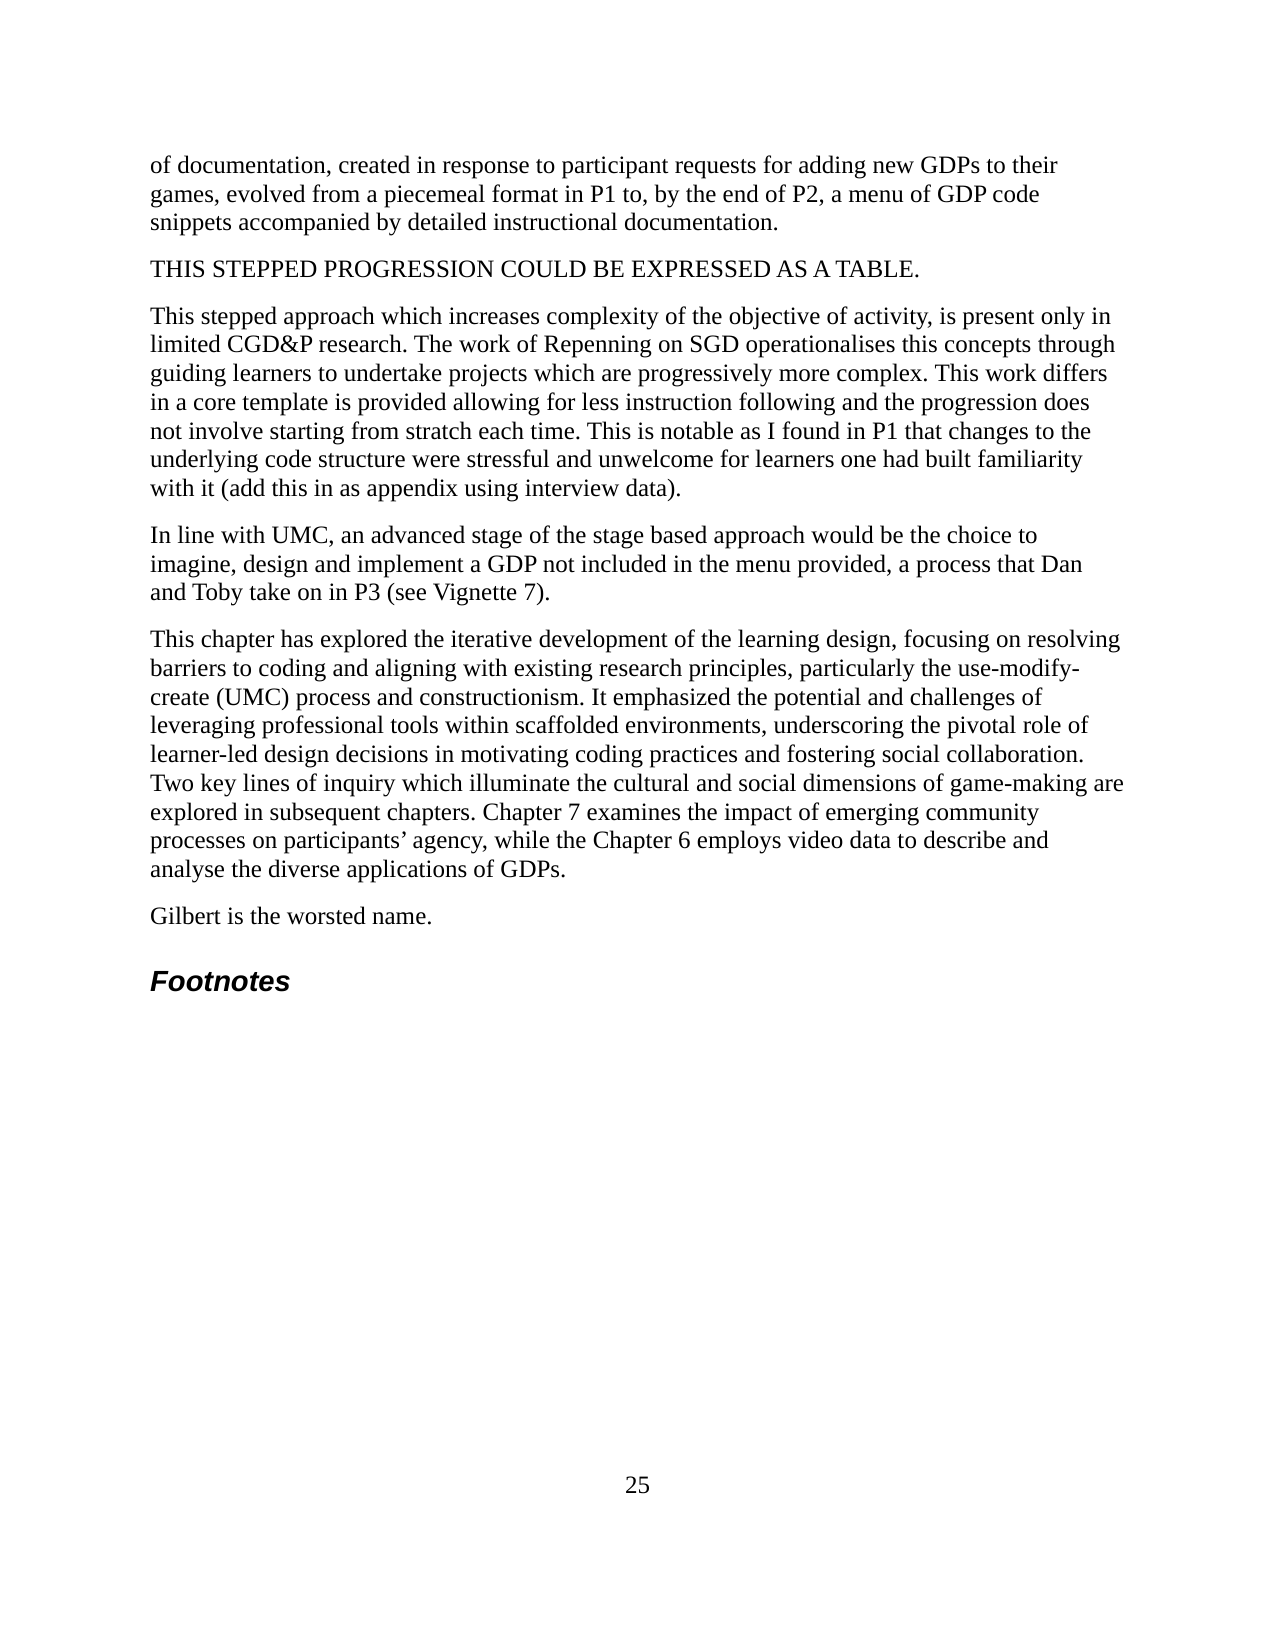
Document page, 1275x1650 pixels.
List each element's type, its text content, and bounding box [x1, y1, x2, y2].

text In line with UMC, an advanced stage of the stage based approach would be the choice to imagine, design and implement a GDP not included in the menu provided, a process that Dan and Toby take on in P3 (see Vignette 7). [150, 520, 1125, 606]
subtitle Footnotes [150, 963, 1125, 997]
text This chapter has explored the iterative development of the learning design, focusing on resolving barriers to coding and aligning with existing research principles, particularly the use-modify-create (UMC) process and constructionism. It emphasized the potential and challenges of leveraging professional tools within scaffolded environments, underscoring the pivotal role of learner-led design decisions in motivating coding practices and fostering social collaboration. Two key lines of inquiry which illuminate the cultural and social dimensions of game-making are explored in subsequent chapters. Chapter 7 examines the impact of emerging community processes on participants’ agency, while the Chapter 6 employs video data to describe and analyse the diverse applications of GDPs. [150, 624, 1125, 883]
text This stepped approach which increases complexity of the objective of activity, is present only in limited CGD&P research. The work of Repenning on SGD operationalises this concepts through guiding learners to undertake projects which are progressively more complex. This work differs in a core template is provided allowing for less instruction following and the progression does not involve starting from stratch each time. This is notable as I found in P1 that changes to the underlying code structure were stressful and unwelcome for learners one had built familiarity with it (add this in as appendix using interview data). [150, 301, 1125, 502]
text THIS STEPPED PROGRESSION COULD BE EXPRESSED AS A TABLE. [150, 254, 1125, 283]
text Gilbert is the worsted name. [150, 901, 1125, 929]
text of documentation, created in response to participant requests for adding new GDPs to their games, evolved from a piecemeal format in P1 to, by the end of P2, a menu of GDP code snippets accompanied by detailed instructional documentation. [150, 150, 1125, 236]
